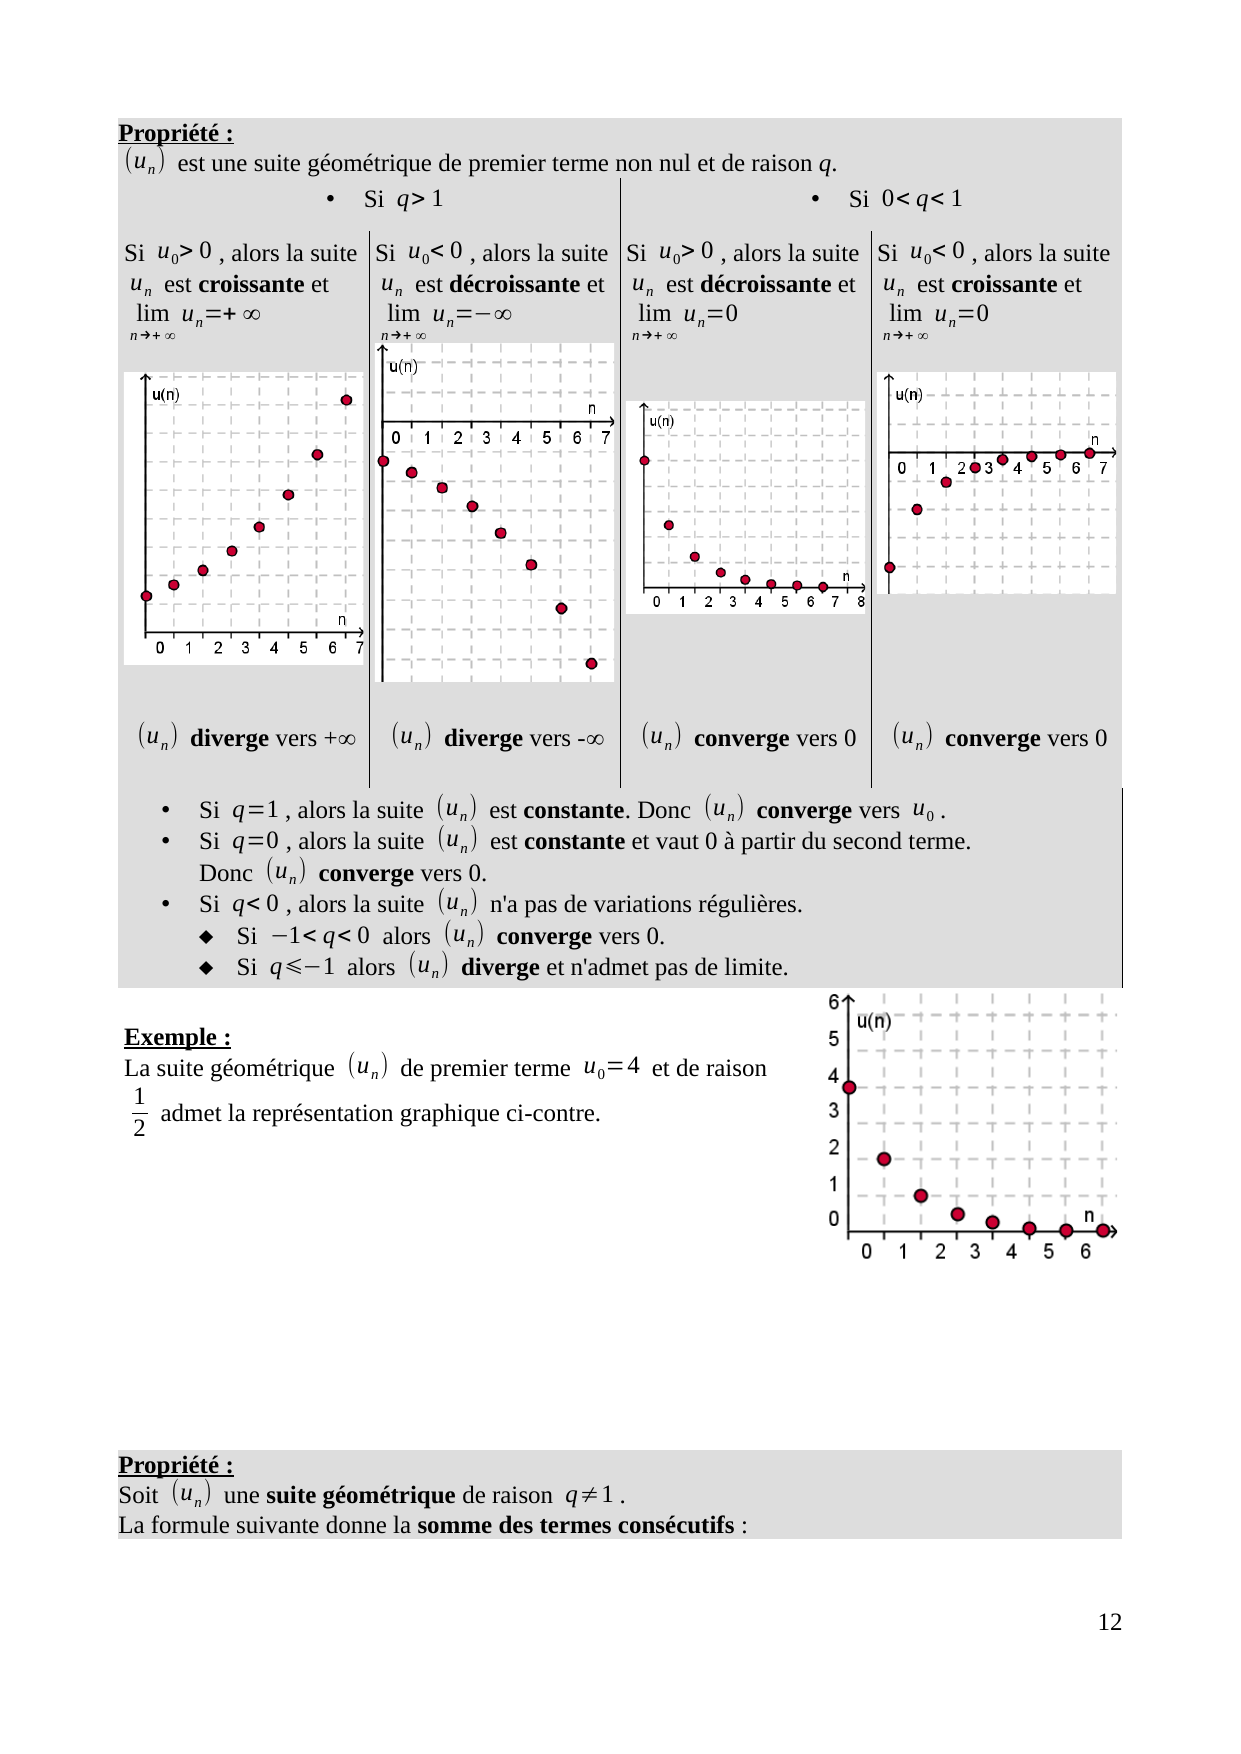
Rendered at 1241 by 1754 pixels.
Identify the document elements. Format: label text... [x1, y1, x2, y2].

table_cell Si , alors la suite est décroissante et [621, 231, 871, 716]
table_cell Si , alors la suite est croissante et [872, 231, 1122, 716]
text La formule suivante donne la somme des termes consécutifs : [118, 1510, 1122, 1539]
table_cell Si , alors la suite est croissante et [118, 231, 369, 716]
table_cell diverge vers -∞ [370, 716, 620, 788]
table_cell Si , alors la suite est décroissante et [370, 231, 620, 716]
text est une suite géométrique de premier terme non nul et de raison q. [118, 147, 1122, 178]
table_header Exemple : La suite géométrique de premier terme et de raison admet la représentation graphique ci-contre. [118, 988, 809, 1306]
text Propriété : [118, 118, 1122, 147]
text Soit une suite géométrique de raison . [118, 1479, 1122, 1510]
table_header Si [621, 178, 1122, 231]
table_header [809, 988, 1123, 1306]
table_header Si [118, 178, 620, 231]
table_cell converge vers 0 [621, 716, 871, 788]
table_cell converge vers 0 [872, 716, 1122, 788]
table_cell diverge vers +∞ [118, 716, 369, 788]
text Propriété : [118, 1450, 1122, 1479]
table_cell Si , alors la suite est constante. Donc converge vers . Si , alors la suite est constante et vaut 0 à partir du second terme. Donc converge vers 0. Si , alors la suite n'a pas de variations régulières. Si alors converge vers 0. Si alors diverge et n'admet pas de limite. [118, 788, 1122, 988]
